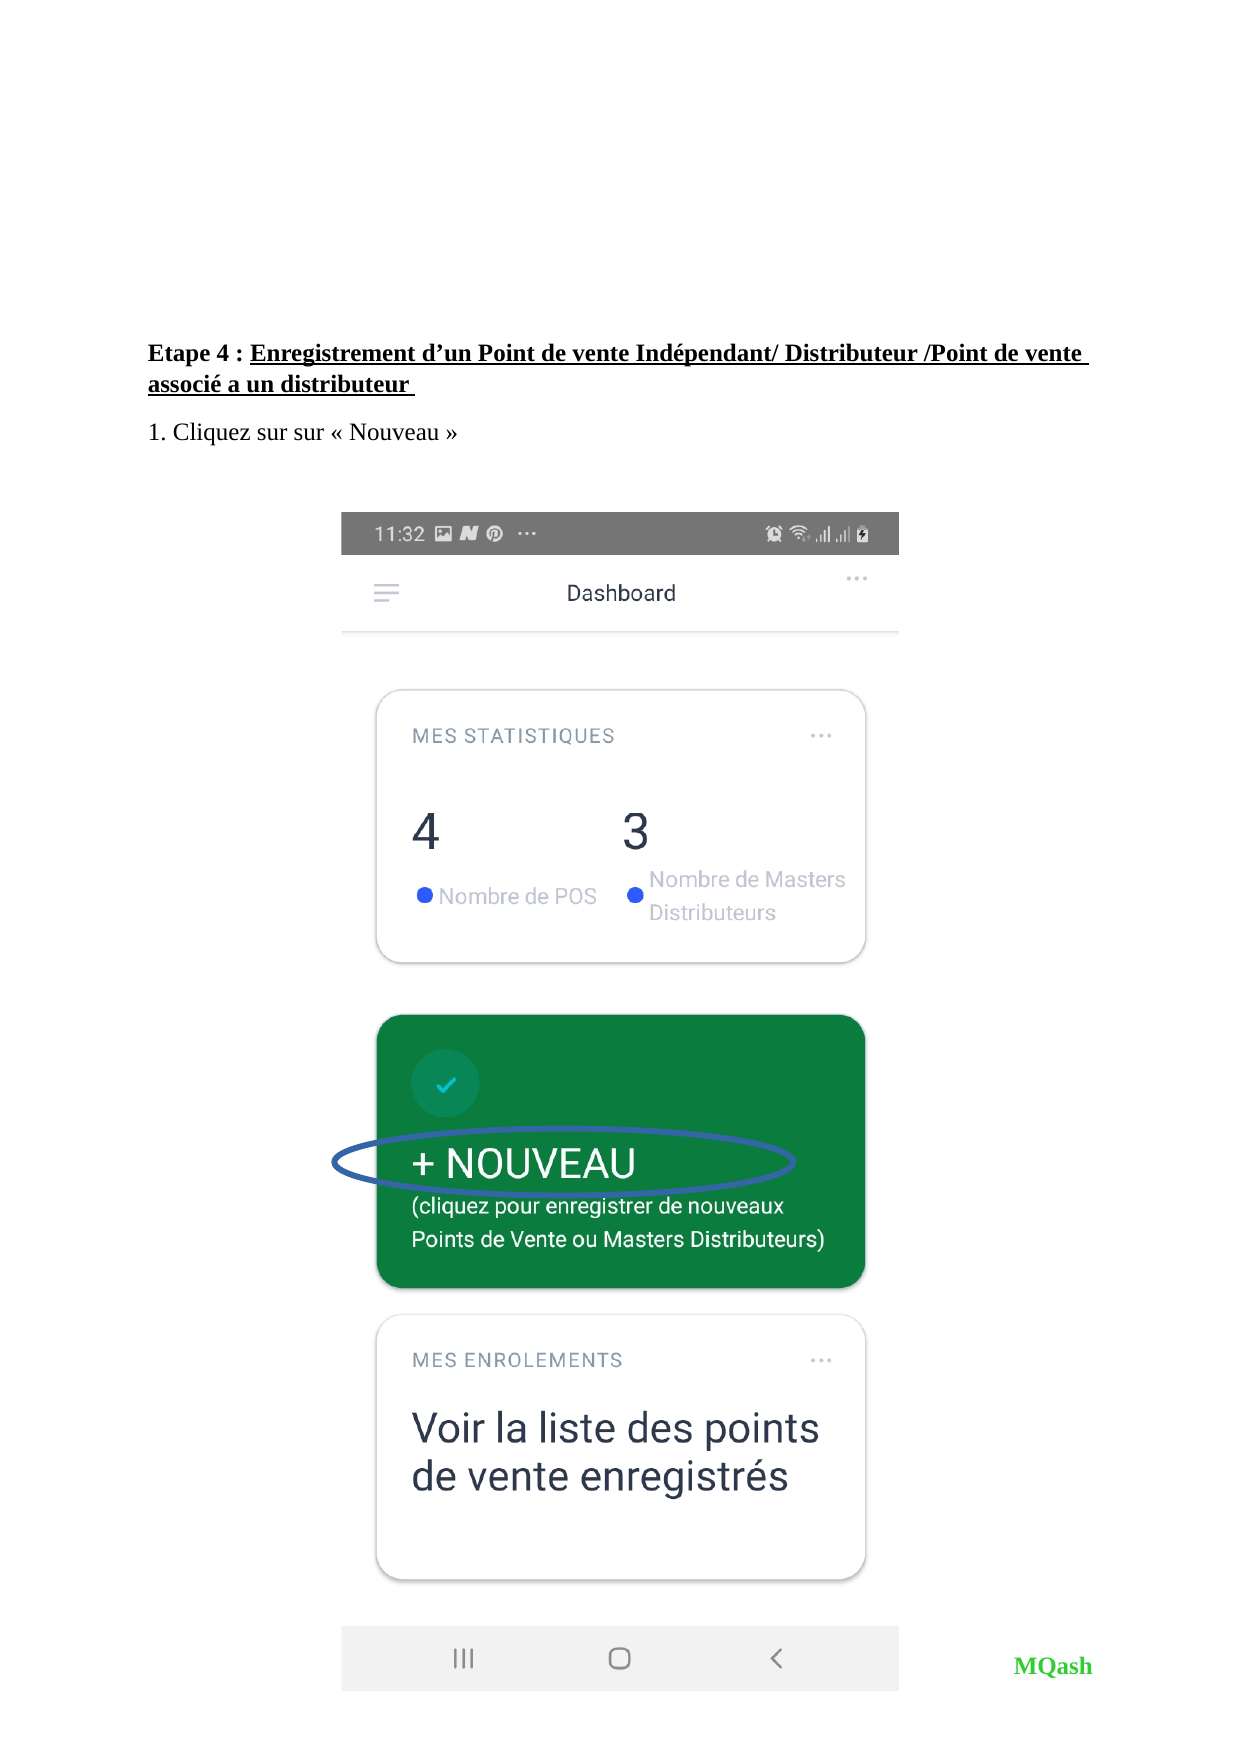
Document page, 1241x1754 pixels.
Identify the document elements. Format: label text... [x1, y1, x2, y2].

picture [341, 1132, 790, 1192]
text Etape 4 : Enregistrement d’un Point de vente Indépendant/ Distributeur /Point de vente associé a un distributeur [148, 338, 1093, 398]
text 1. Cliquez sur sur « Nouveau » [148, 417, 1093, 446]
picture [341, 512, 899, 1691]
